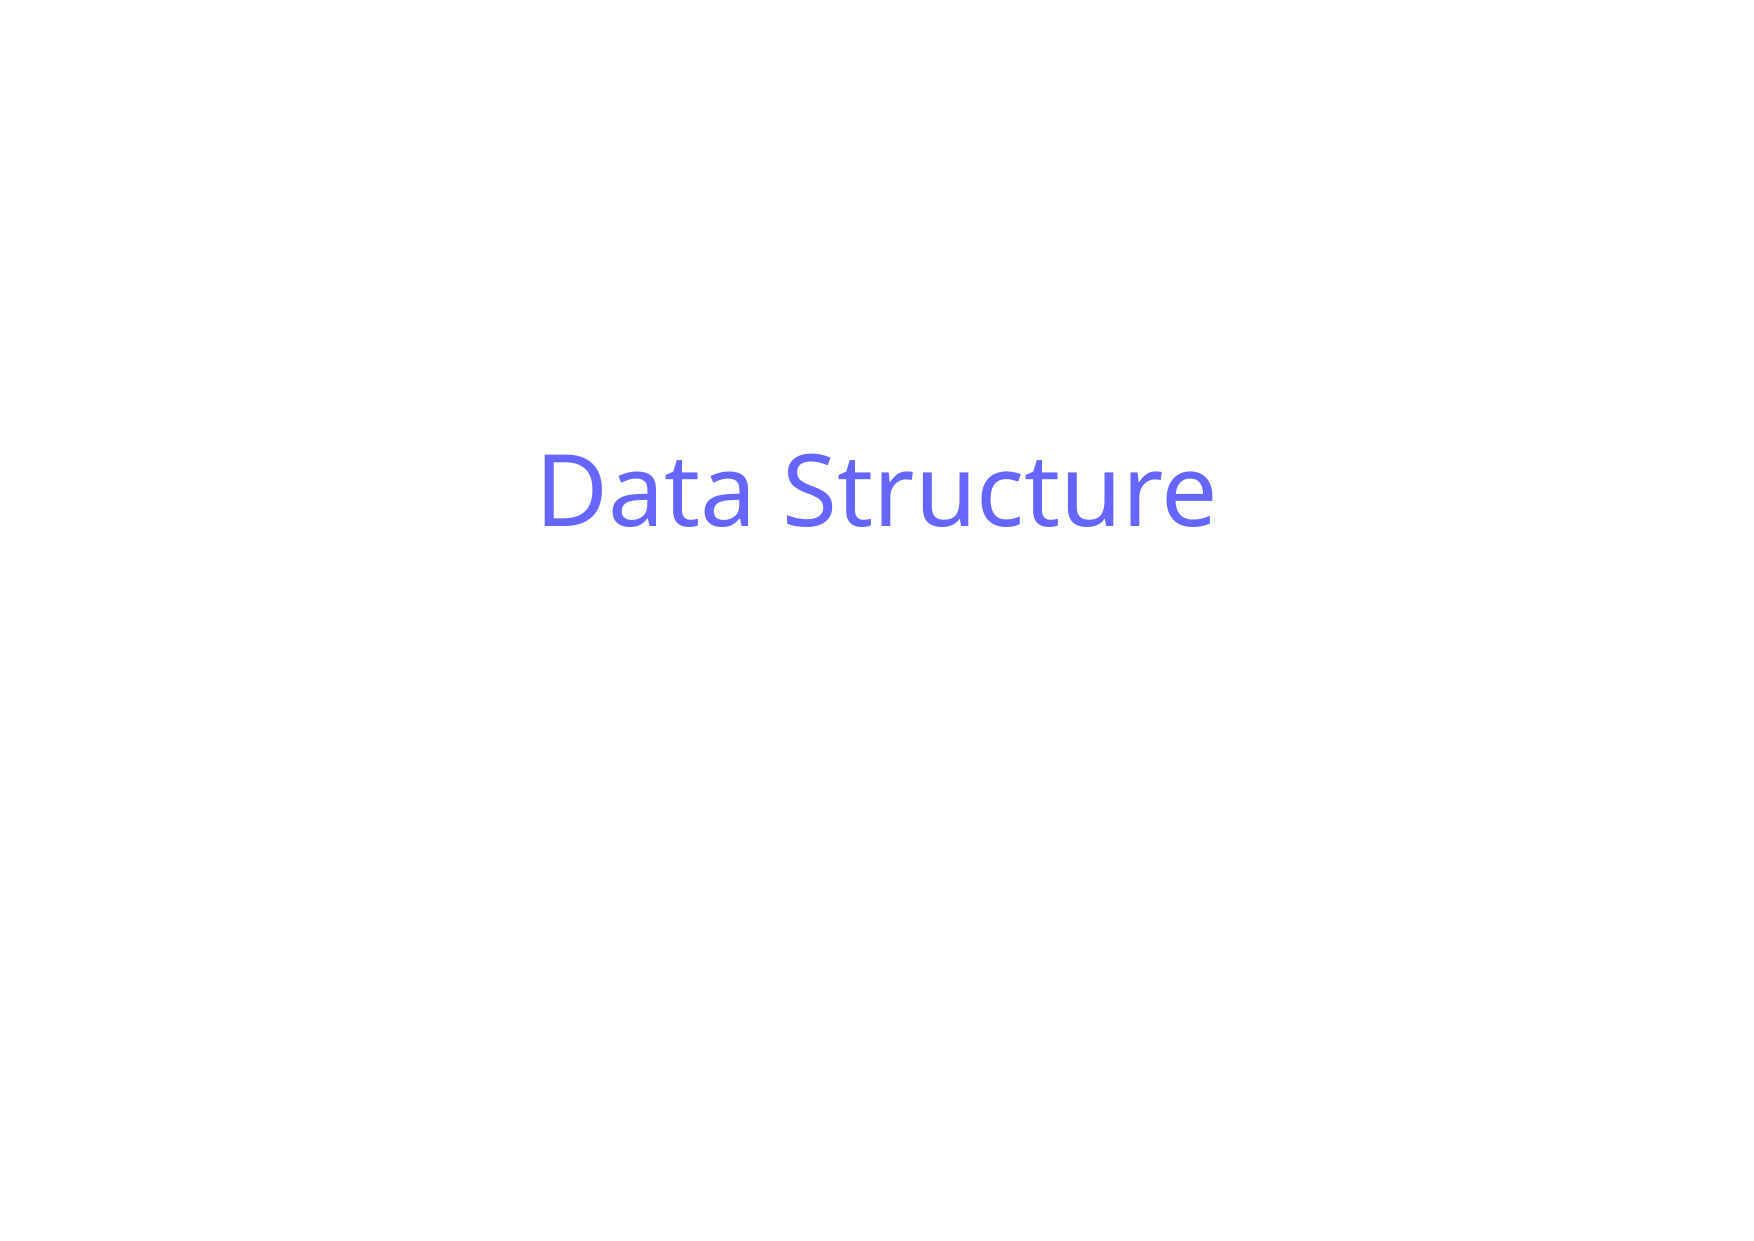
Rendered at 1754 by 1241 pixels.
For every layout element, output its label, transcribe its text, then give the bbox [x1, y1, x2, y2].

text Data Structure [118, 420, 1636, 556]
